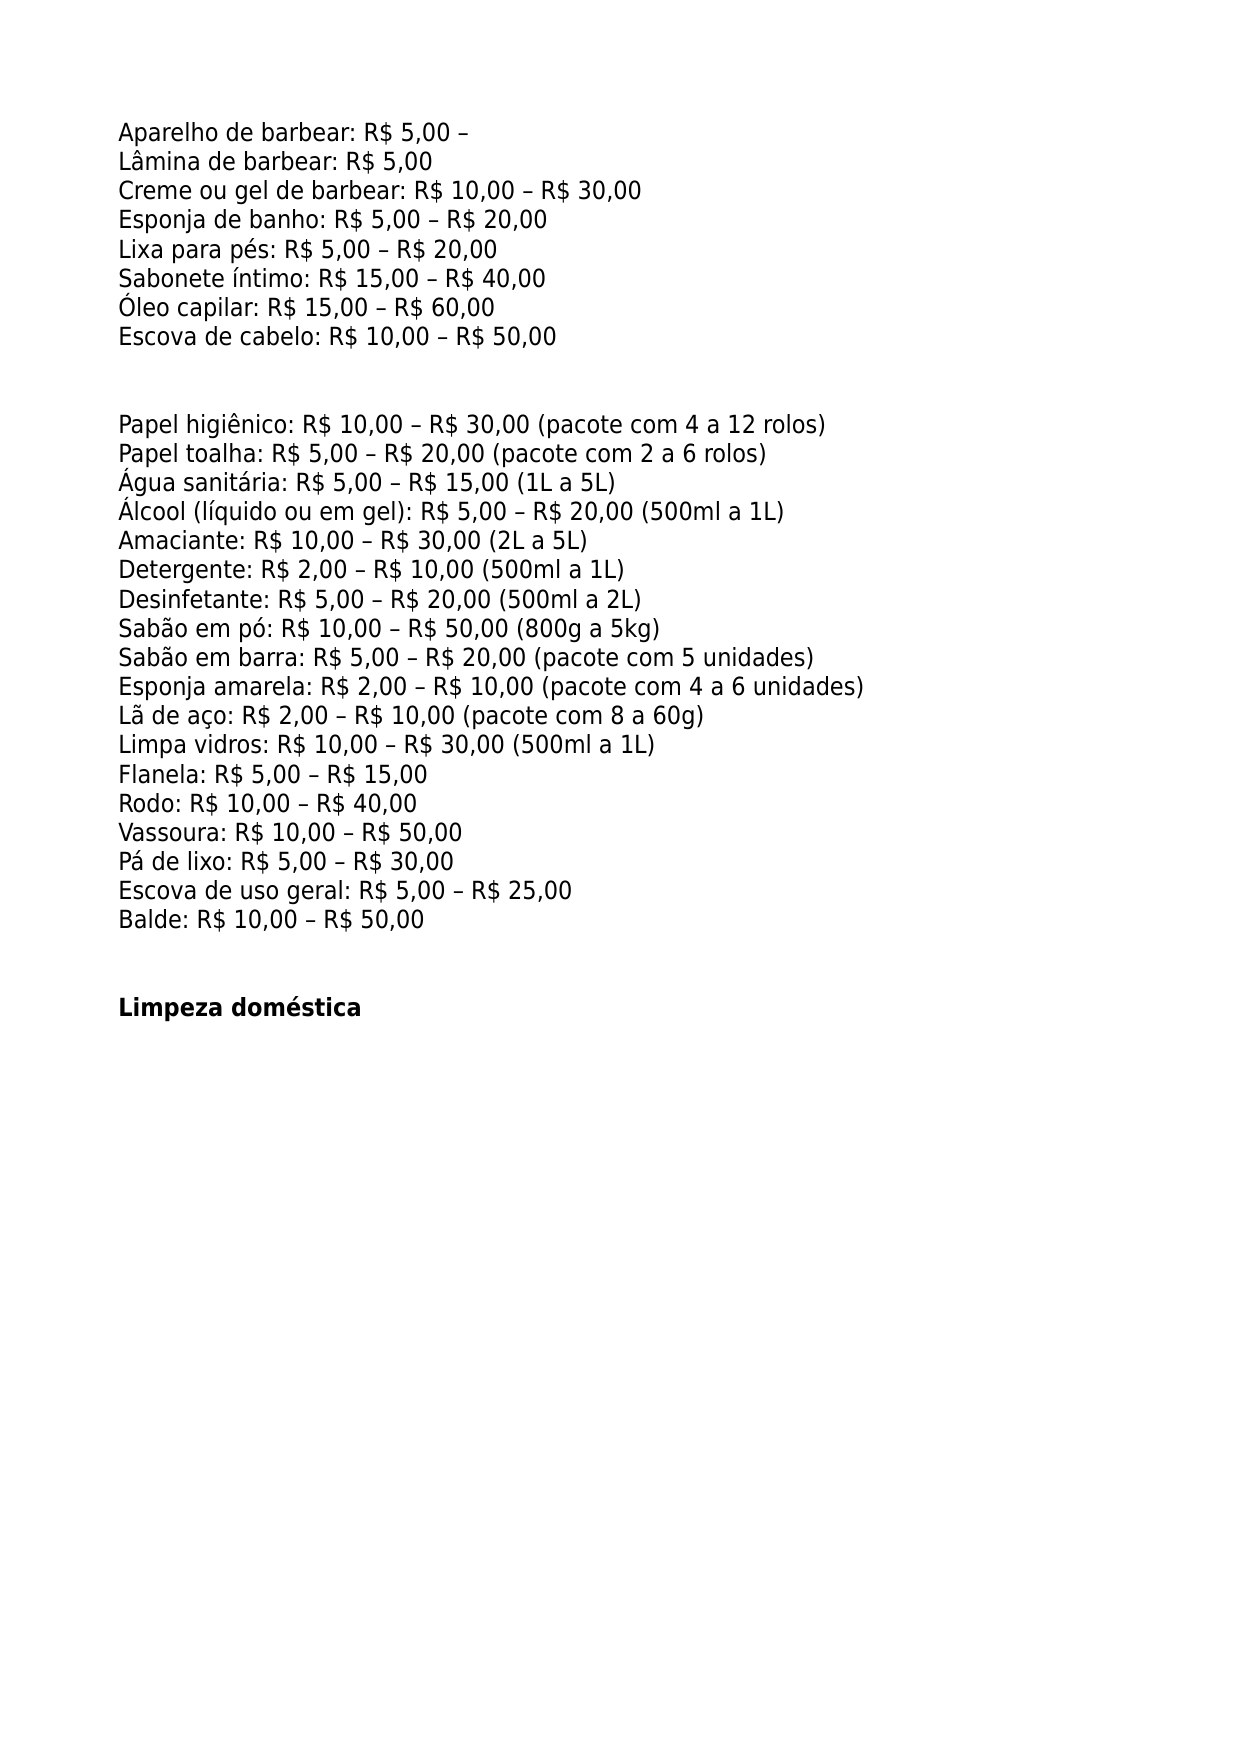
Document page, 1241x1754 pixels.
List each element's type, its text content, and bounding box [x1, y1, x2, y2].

text Limpeza doméstica [118, 993, 1122, 1022]
text Papel higiênico: R$ 10,00 – R$ 30,00 (pacote com 4 a 12 rolos) Papel toalha: R$ 5,00 – R$ 20,00 (pacote com 2 a 6 rolos) Água sanitária: R$ 5,00 – R$ 15,00 (1L a 5L) Álcool (líquido ou em gel): R$ 5,00 – R$ 20,00 (500ml a 1L) Amaciante: R$ 10,00 – R$ 30,00 (2L a 5L) Detergente: R$ 2,00 – R$ 10,00 (500ml a 1L) Desinfetante: R$ 5,00 – R$ 20,00 (500ml a 2L) Sabão em pó: R$ 10,00 – R$ 50,00 (800g a 5kg) Sabão em barra: R$ 5,00 – R$ 20,00 (pacote com 5 unidades) Esponja amarela: R$ 2,00 – R$ 10,00 (pacote com 4 a 6 unidades) Lã de aço: R$ 2,00 – R$ 10,00 (pacote com 8 a 60g) Limpa vidros: R$ 10,00 – R$ 30,00 (500ml a 1L) Flanela: R$ 5,00 – R$ 15,00 Rodo: R$ 10,00 – R$ 40,00 Vassoura: R$ 10,00 – R$ 50,00 Pá de lixo: R$ 5,00 – R$ 30,00 Escova de uso geral: R$ 5,00 – R$ 25,00 Balde: R$ 10,00 – R$ 50,00 [118, 410, 1122, 935]
text Aparelho de barbear: R$ 5,00 – Lâmina de barbear: R$ 5,00 Creme ou gel de barbear: R$ 10,00 – R$ 30,00 Esponja de banho: R$ 5,00 – R$ 20,00 Lixa para pés: R$ 5,00 – R$ 20,00 Sabonete íntimo: R$ 15,00 – R$ 40,00 Óleo capilar: R$ 15,00 – R$ 60,00 Escova de cabelo: R$ 10,00 – R$ 50,00 [118, 118, 1122, 351]
